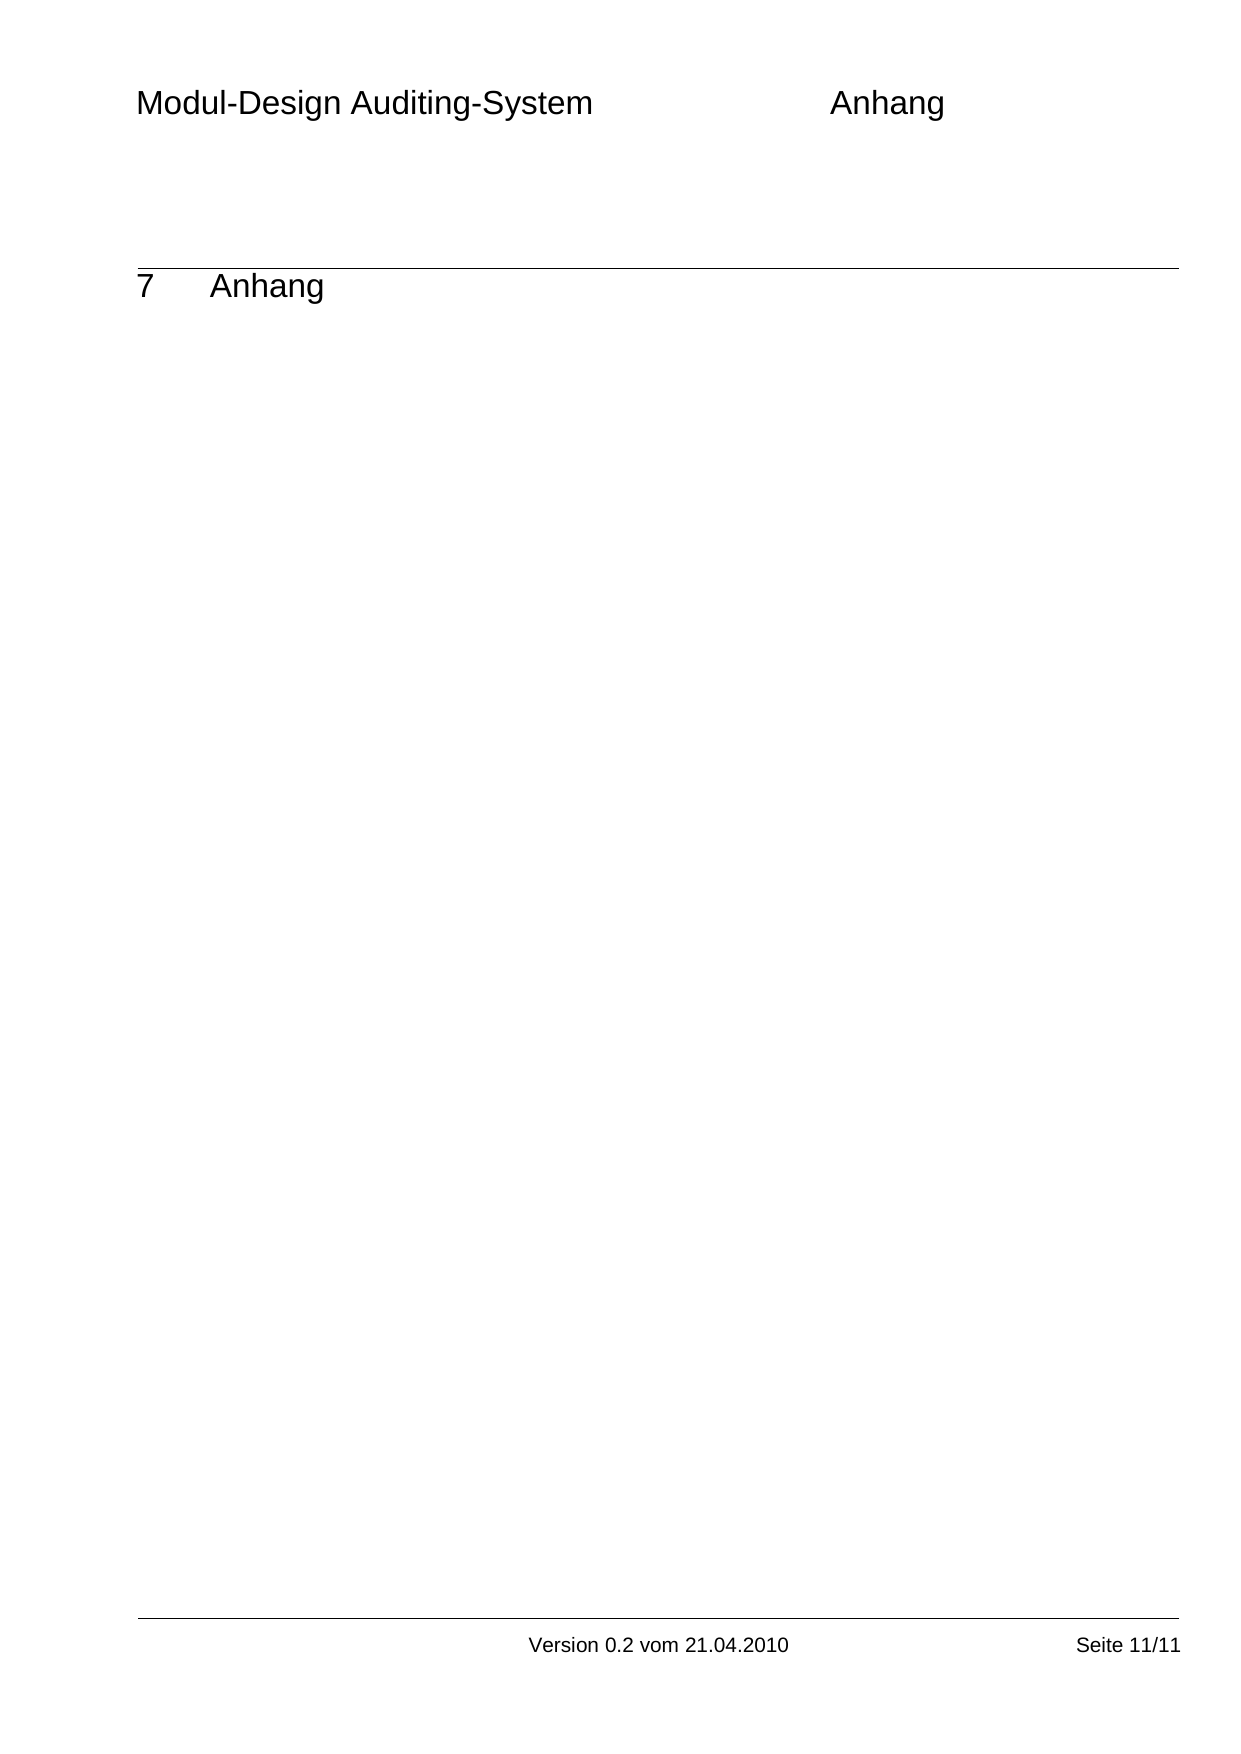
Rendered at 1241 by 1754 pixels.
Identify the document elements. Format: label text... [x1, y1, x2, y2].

subtitle Anhang [318, 289, 1181, 304]
subtitle Anhang [136, 289, 319, 304]
